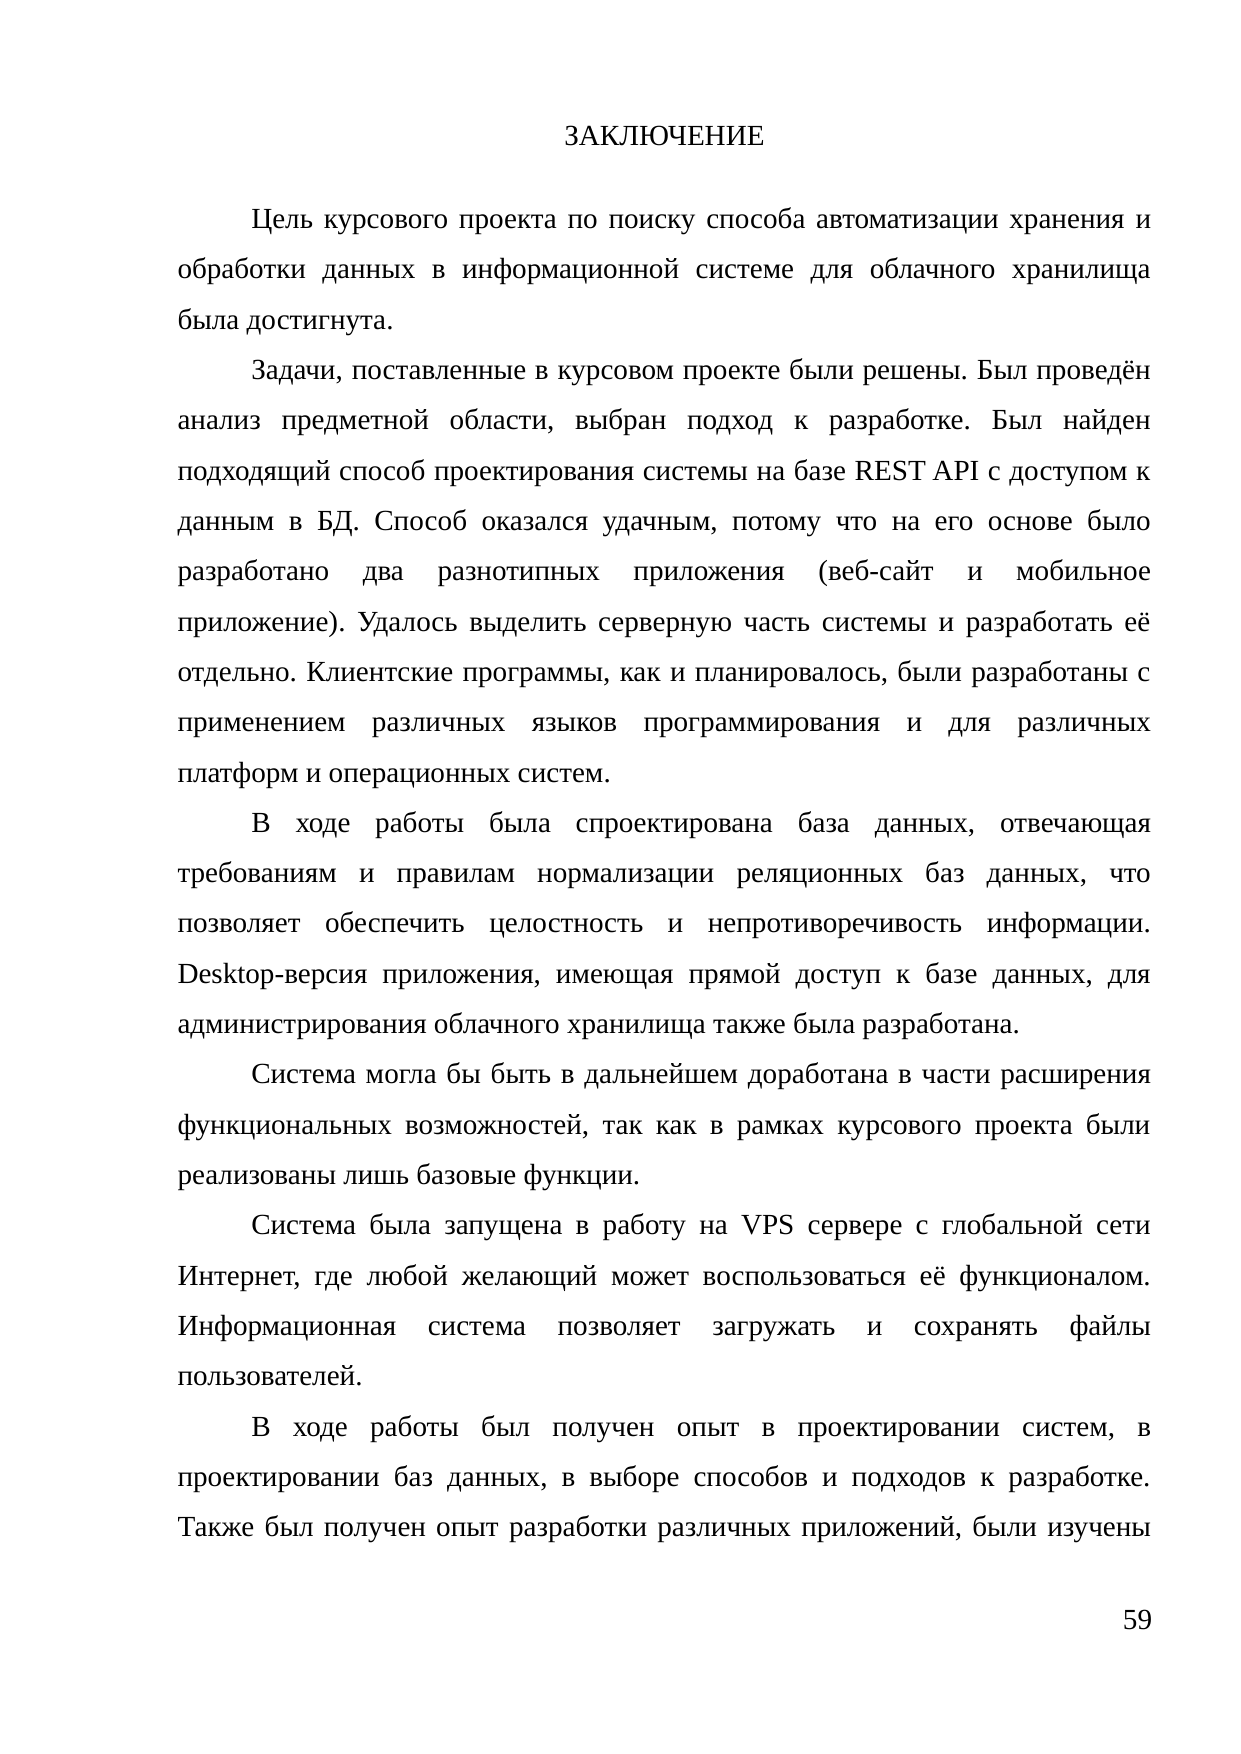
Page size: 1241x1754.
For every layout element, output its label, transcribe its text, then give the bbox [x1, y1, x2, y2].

text В ходе работы была спроектирована база данных, отвечающая требованиям и правилам нормализации реляционных баз данных, что позволяет обеспечить целостность и непротиворечивость информации. Desktop-версия приложения, имеющая прямой доступ к базе данных, для администрирования облачного хранилища также была разработана. [177, 805, 1152, 1040]
text Система была запущена в работу на VPS сервере с глобальной сети Интернет, где любой желающий может воспользоваться её функционалом. Информационная система позволяет загружать и сохранять файлы пользователей. [177, 1207, 1152, 1392]
text Задачи, поставленные в курсовом проекте были решены. Был проведён анализ предметной области, выбран подход к разработке. Был найден подходящий способ проектирования системы на базе REST API с доступом к данным в БД. Способ оказался удачным, потому что на его основе было разработано два разнотипных приложения (веб-сайт и мобильное приложение). Удалось выделить серверную часть системы и разработать её отдельно. Клиентские программы, как и планировалось, были разработаны с применением различных языков программирования и для различных платформ и операционных систем. [177, 352, 1152, 788]
text Цель курсового проекта по поиску способа автоматизации хранения и обработки данных в информационной системе для облачного хранилища была достигнута. [177, 201, 1152, 335]
text В ходе работы был получен опыт в проектировании систем, в проектировании баз данных, в выборе способов и подходов к разработке. Также был получен опыт разработки различных приложений, были изучены [177, 1409, 1152, 1543]
text Система могла бы быть в дальнейшем доработана в части расширения функциональных возможностей, так как в рамках курсового проекта были реализованы лишь базовые функции. [177, 1057, 1152, 1191]
subtitle ЗАКЛЮЧЕНИЕ [177, 118, 1152, 152]
